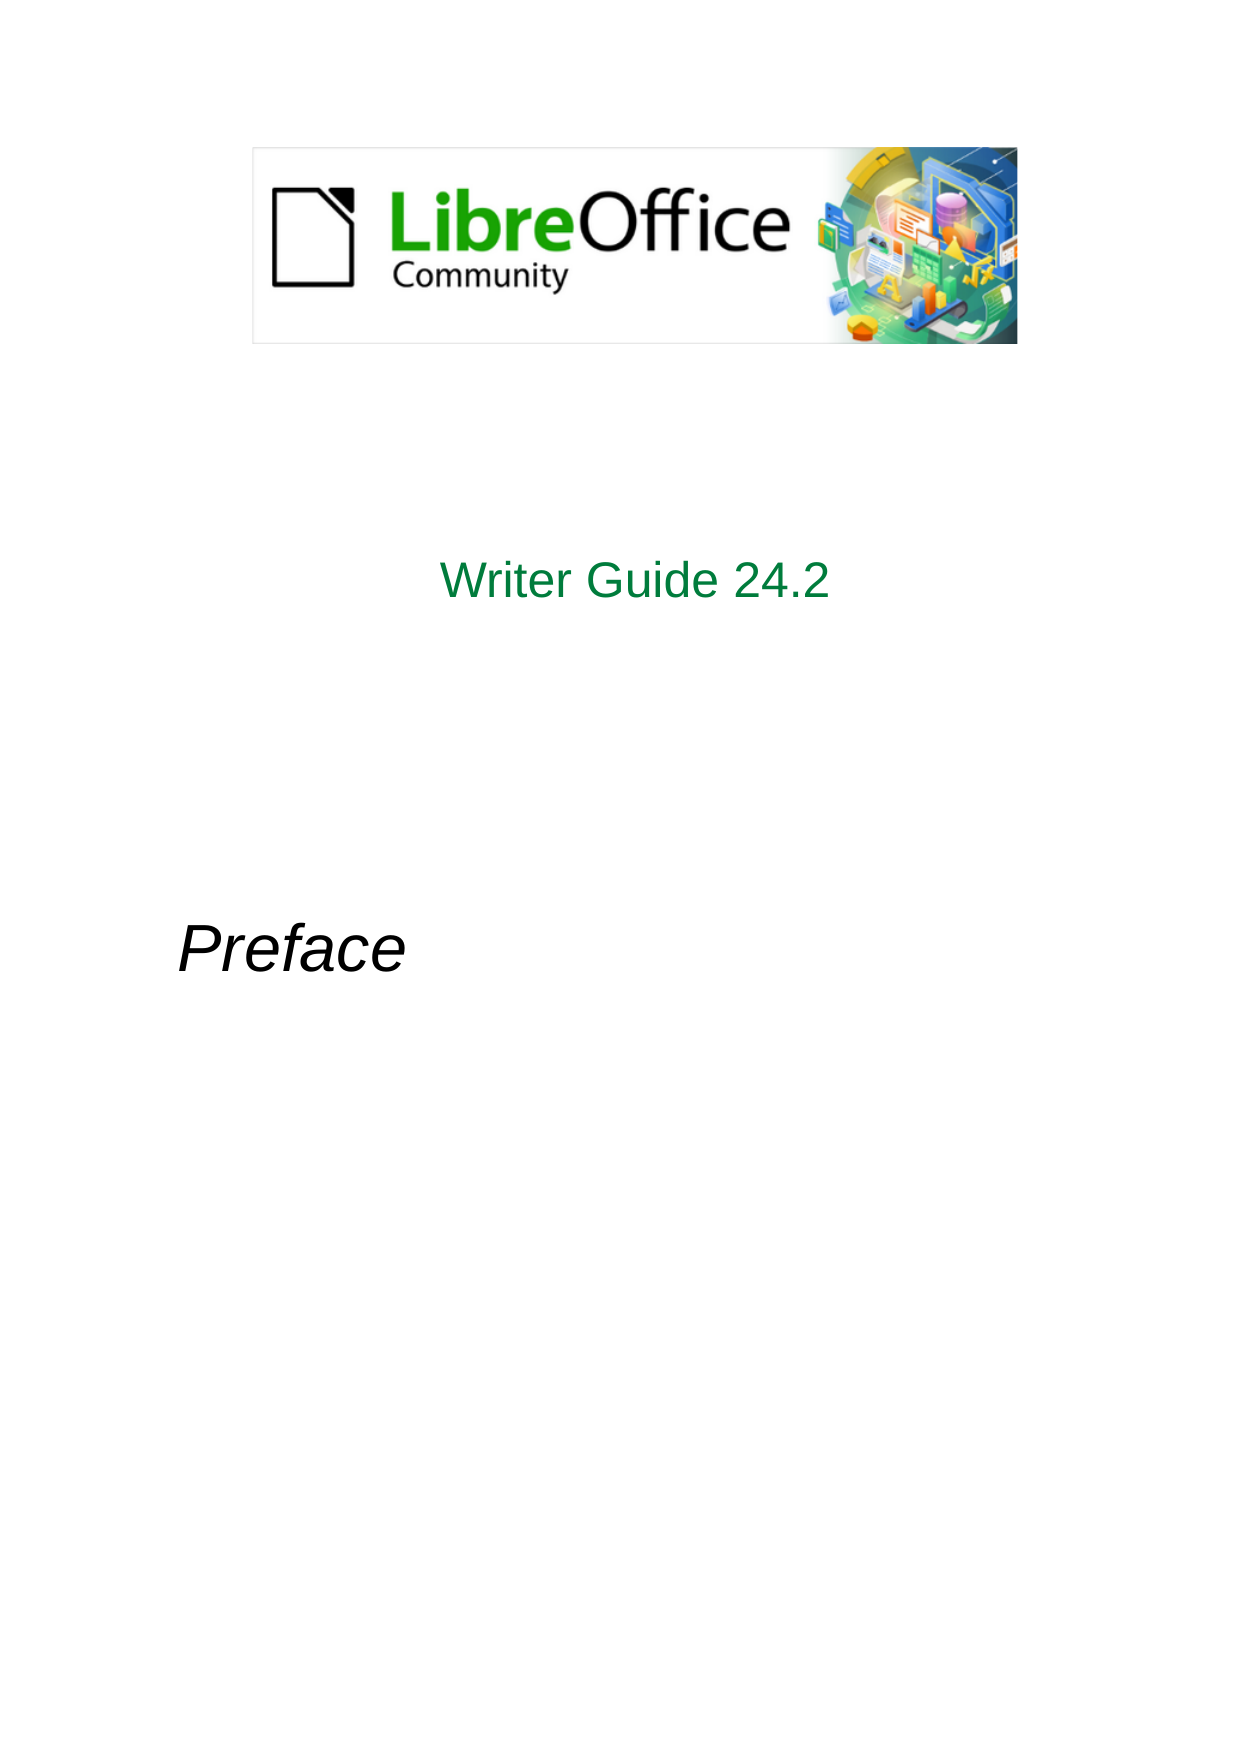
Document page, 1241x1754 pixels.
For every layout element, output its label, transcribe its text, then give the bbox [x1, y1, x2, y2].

title Preface [177, 833, 1093, 986]
text Writer Guide 24.2 [177, 550, 1093, 608]
picture [252, 147, 1018, 344]
